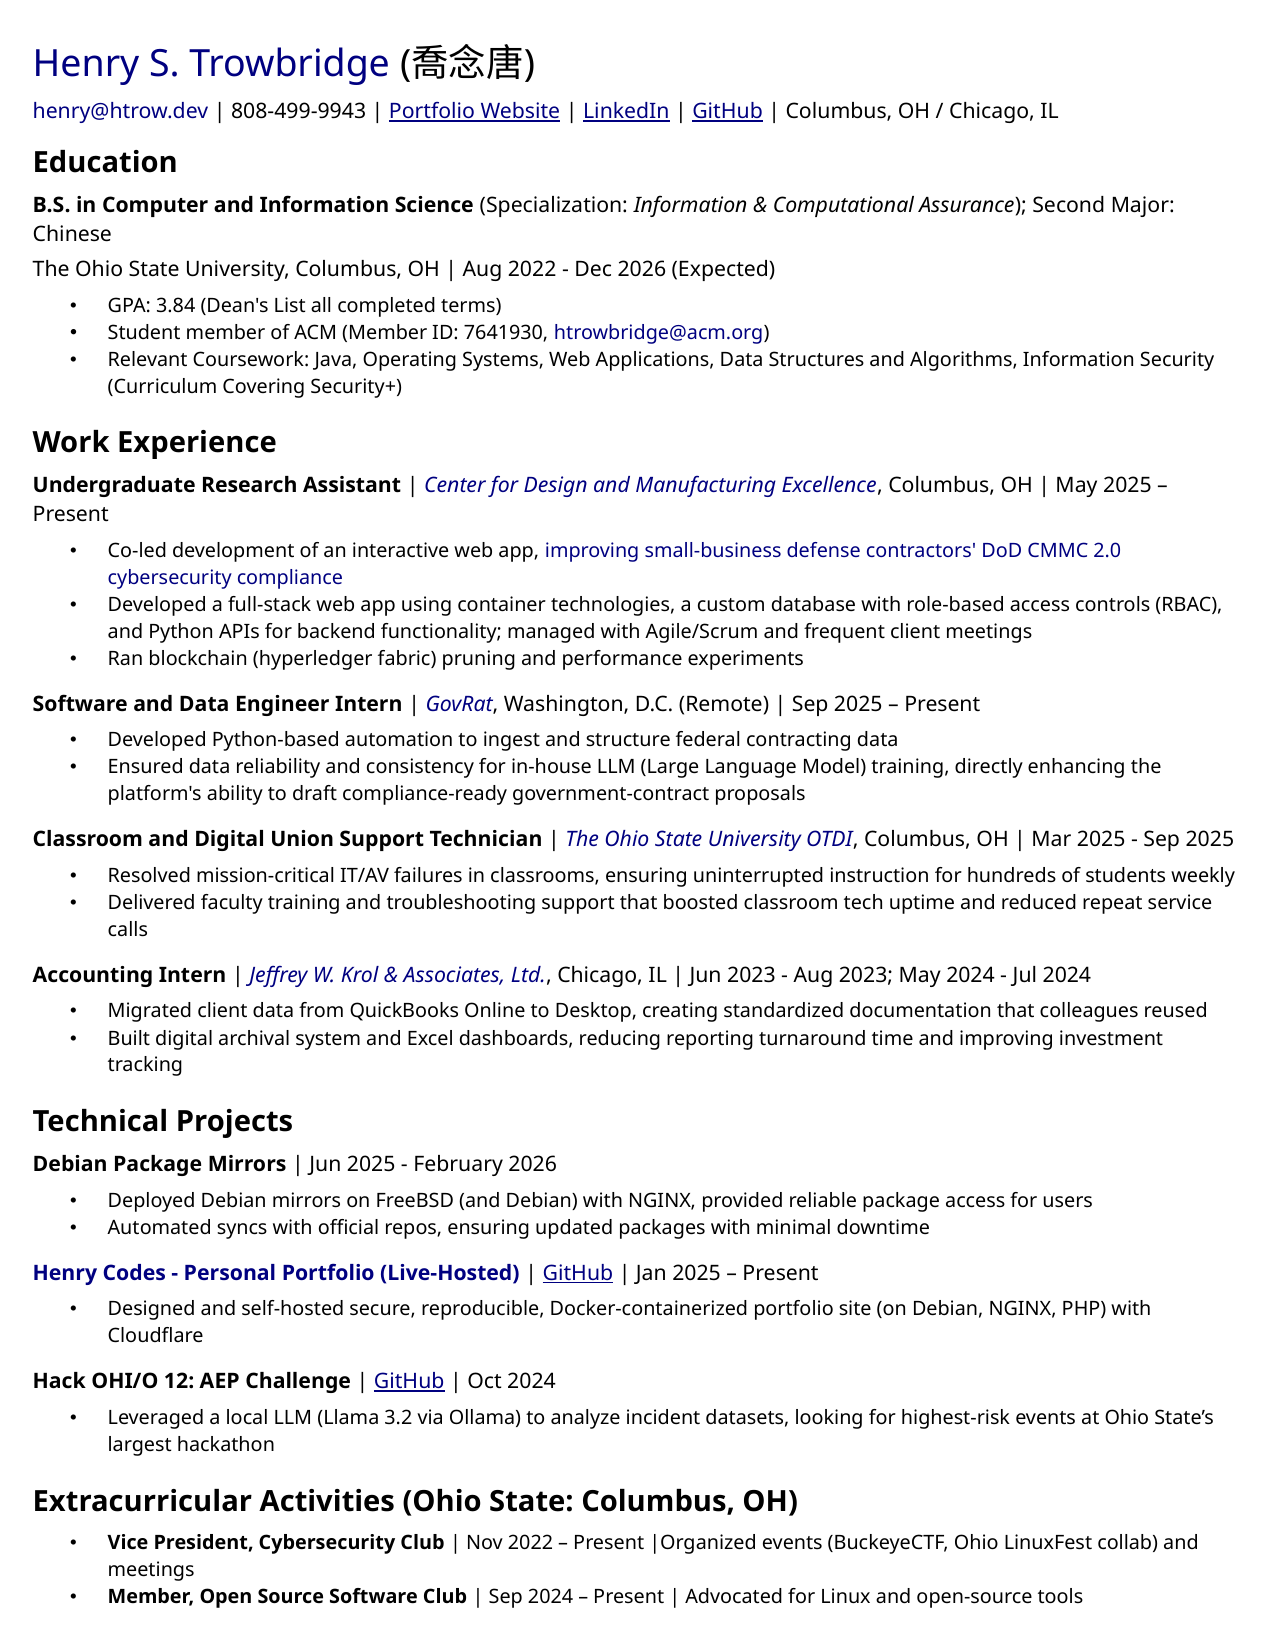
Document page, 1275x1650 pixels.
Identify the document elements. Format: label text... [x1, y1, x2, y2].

text Undergraduate Research Assistant | Center for Design and Manufacturing Excellence, Columbus, OH | May 2025 – Present [32, 470, 1242, 528]
list Developed a full-stack web app using container technologies, a custom database with role-based access controls (RBAC), and Python APIs for backend functionality; managed with Agile/Scrum and frequent client meetings [70, 590, 1242, 644]
list Ensured data reliability and consistency for in-house LLM (Large Language Model) training, directly enhancing the platform's ability to draft compliance-ready government-contract proposals [70, 753, 1242, 807]
text Technical Projects [32, 1100, 1242, 1140]
list Built digital archival system and Excel dashboards, reducing reporting turnaround time and improving investment tracking [70, 1024, 1242, 1078]
text Henry Codes - Personal Portfolio (Live-Hosted) | GitHub | Jan 2025 – Present [32, 1257, 1242, 1286]
text Henry S. Trowbridge (喬念唐) [32, 32, 1242, 87]
list Co-led development of an interactive web app, improving small-business defense contractors' DoD CMMC 2.0 cybersecurity compliance [70, 536, 1242, 590]
text henry@htrow.dev | 808-499-9943 | Portfolio Website | LinkedIn | GitHub | Columbus, OH / Chicago, IL [32, 96, 1242, 124]
text Classroom and Digital Union Support Technician | The Ohio State University OTDI, Columbus, OH | Mar 2025 - Sep 2025 [32, 824, 1242, 853]
list Developed Python-based automation to ingest and structure federal contracting data [70, 726, 1242, 753]
list Vice President, Cybersecurity Club | Nov 2022 – Present |Organized events (BuckeyeCTF, Ohio LinuxFest collab) and meetings [70, 1528, 1242, 1582]
list Automated syncs with official repos, ensuring updated packages with minimal downtime [70, 1213, 1242, 1240]
text Software and Data Engineer Intern | GovRat, Washington, D.C. (Remote) | Sep 2025 – Present [32, 688, 1242, 717]
list Ran blockchain (hyperledger fabric) pruning and performance experiments [70, 644, 1242, 671]
text Extracurricular Activities (Ohio State: Columbus, OH) [32, 1480, 1242, 1519]
text B.S. in Computer and Information Science (Specialization: Information & Computational Assurance); Second Major: Chinese [32, 190, 1242, 248]
list Leveraged a local LLM (Llama 3.2 via Ollama) to analyze incident datasets, looking for highest-risk events at Ohio State’s largest hackathon [70, 1403, 1242, 1457]
text Work Experience [32, 422, 1242, 461]
list Designed and self-hosted secure, reproducible, Docker-containerized portfolio site (on Debian, NGINX, PHP) with Cloudflare [70, 1295, 1242, 1349]
list Resolved mission-critical IT/AV failures in classrooms, ensuring uninterrupted instruction for hundreds of students weekly [70, 861, 1242, 888]
text Education [32, 142, 1242, 181]
text The Ohio State University, Columbus, OH | Aug 2022 - Dec 2026 (Expected) [32, 253, 1242, 282]
list Deployed Debian mirrors on FreeBSD (and Debian) with NGINX, provided reliable package access for users [70, 1186, 1242, 1213]
list Delivered faculty training and troubleshooting support that boosted classroom tech uptime and reduced repeat service calls [70, 888, 1242, 942]
list Relevant Coursework: Java, Operating Systems, Web Applications, Data Structures and Algorithms, Information Security (Curriculum Covering Security+) [70, 345, 1242, 399]
list Member, Open Source Software Club | Sep 2024 – Present | Advocated for Linux and open-source tools [70, 1582, 1242, 1609]
text Accounting Intern | Jeffrey W. Krol & Associates, Ltd., Chicago, IL | Jun 2023 - Aug 2023; May 2024 - Jul 2024 [32, 959, 1242, 988]
list Student member of ACM (Member ID: 7641930, htrowbridge@acm.org) [70, 318, 1242, 345]
text Debian Package Mirrors | Jun 2025 - February 2026 [32, 1149, 1242, 1178]
text Hack OHI/O 12: AEP Challenge | GitHub | Oct 2024 [32, 1366, 1242, 1395]
list GPA: 3.84 (Dean's List all completed terms) [70, 291, 1242, 318]
list Migrated client data from QuickBooks Online to Desktop, creating standardized documentation that colleagues reused [70, 997, 1242, 1024]
